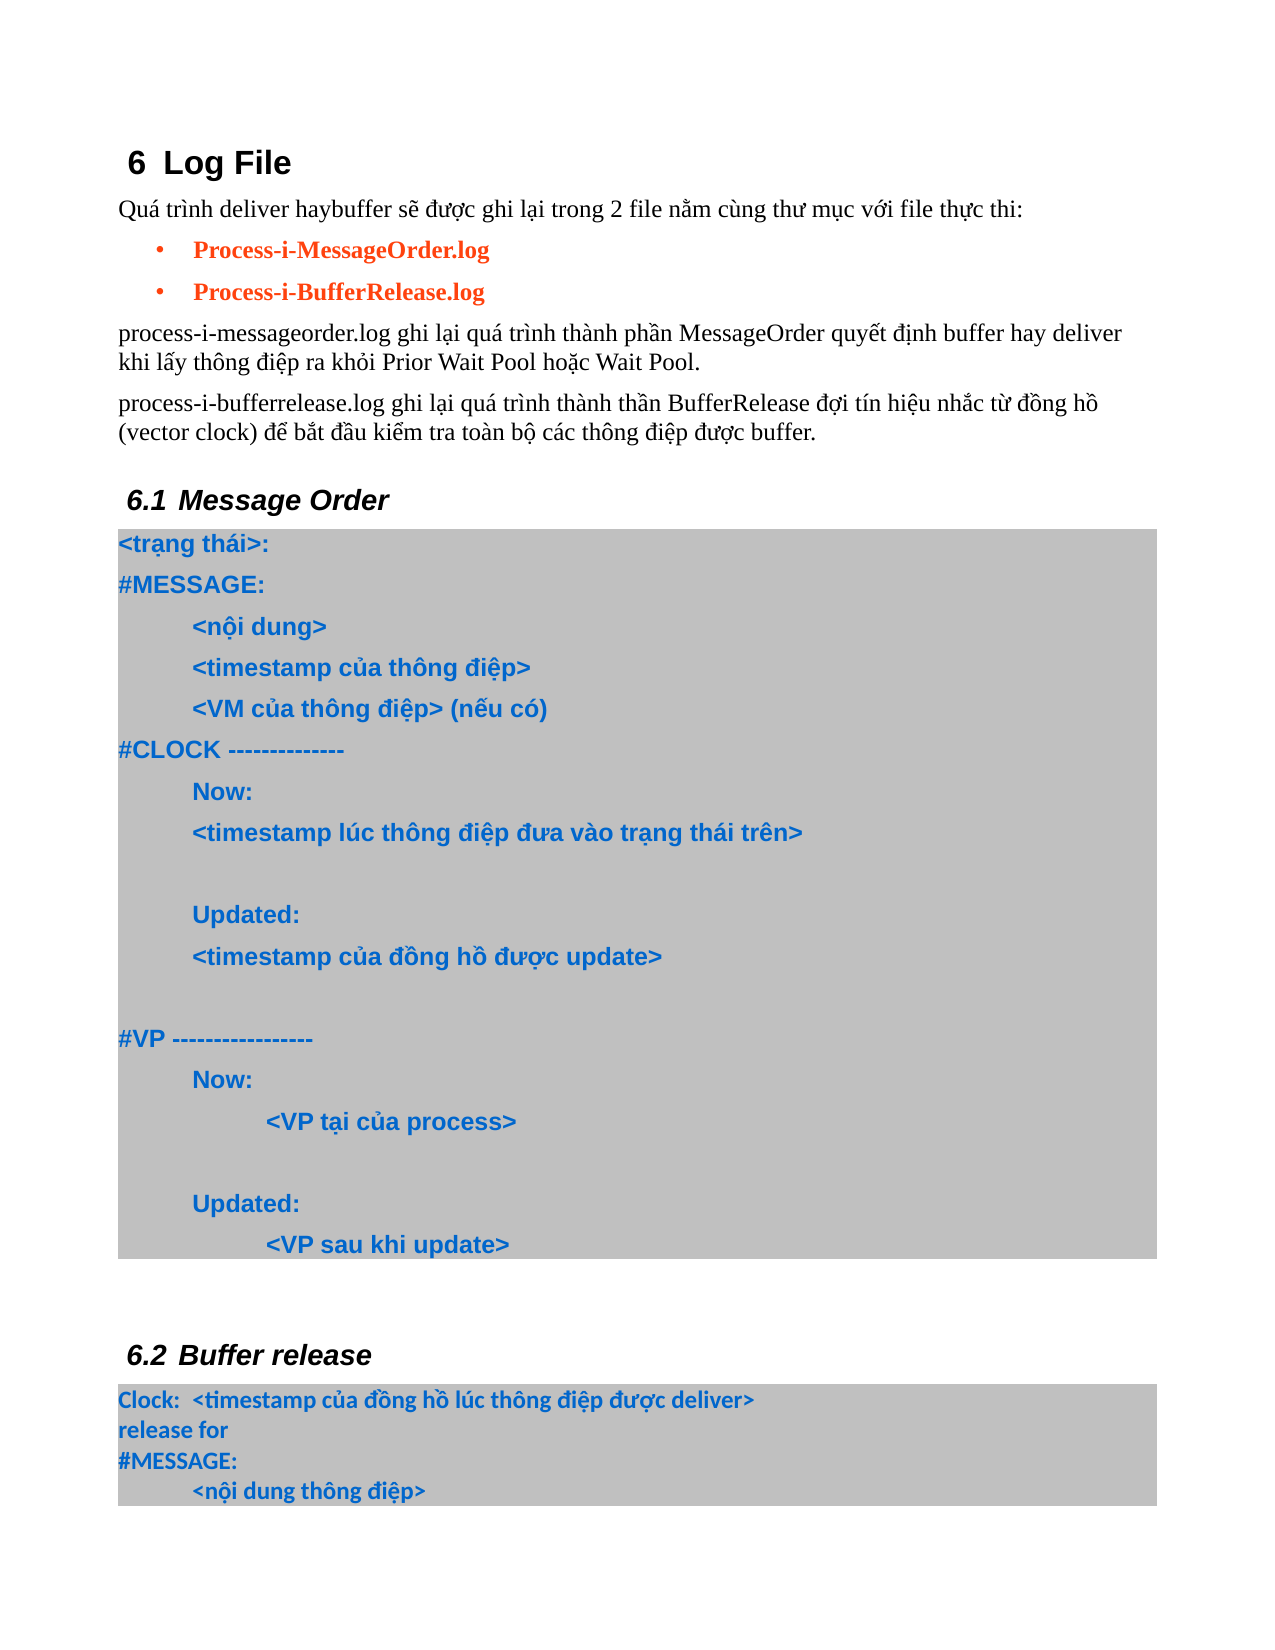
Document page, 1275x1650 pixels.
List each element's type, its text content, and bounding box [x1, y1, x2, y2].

text <nội dung> [118, 612, 1157, 640]
text Updated: [118, 900, 1157, 929]
subtitle Message Order [118, 483, 1157, 517]
text #MESSAGE: [118, 570, 1157, 599]
subtitle Log File [118, 143, 1157, 182]
text process-i-bufferrelease.log ghi lại quá trình thành thần BufferRelease đợi tín hiệu nhắc từ đồng hồ (vector clock) để bắt đầu kiểm tra toàn bộ các thông điệp được buffer. [118, 388, 1157, 446]
text #VP ----------------- [118, 1024, 1157, 1053]
text #MESSAGE: [118, 1445, 1157, 1475]
list Process-i-MessageOrder.log [156, 236, 1157, 264]
text release for [118, 1414, 1157, 1445]
text <timestamp lúc thông điệp đưa vào trạng thái trên> [118, 818, 1157, 847]
text <VM của thông điệp> (nếu có) [118, 694, 1157, 723]
text Now: [118, 777, 1157, 805]
text #CLOCK -------------- [118, 735, 1157, 764]
text Now: [118, 1065, 1157, 1094]
text Quá trình deliver haybuffer sẽ được ghi lại trong 2 file nằm cùng thư mục với file thực thi: [118, 194, 1157, 223]
list Process-i-BufferRelease.log [156, 277, 1157, 306]
text <timestamp của đồng hồ được update> [118, 942, 1157, 970]
text <trạng thái>: [118, 529, 1157, 558]
text Clock: <timestamp của đồng hồ lúc thông điệp được deliver> [118, 1384, 1157, 1414]
text <nội dung thông điệp> [118, 1475, 1157, 1506]
subtitle Buffer release [118, 1338, 1157, 1371]
text <VP tại của process> [118, 1107, 1157, 1135]
text Updated: [118, 1189, 1157, 1218]
text <timestamp của thông điệp> [118, 653, 1157, 682]
text <VP sau khi update> [118, 1230, 1157, 1259]
text process-i-messageorder.log ghi lại quá trình thành phần MessageOrder quyết định buffer hay deliver khi lấy thông điệp ra khỏi Prior Wait Pool hoặc Wait Pool. [118, 318, 1157, 376]
